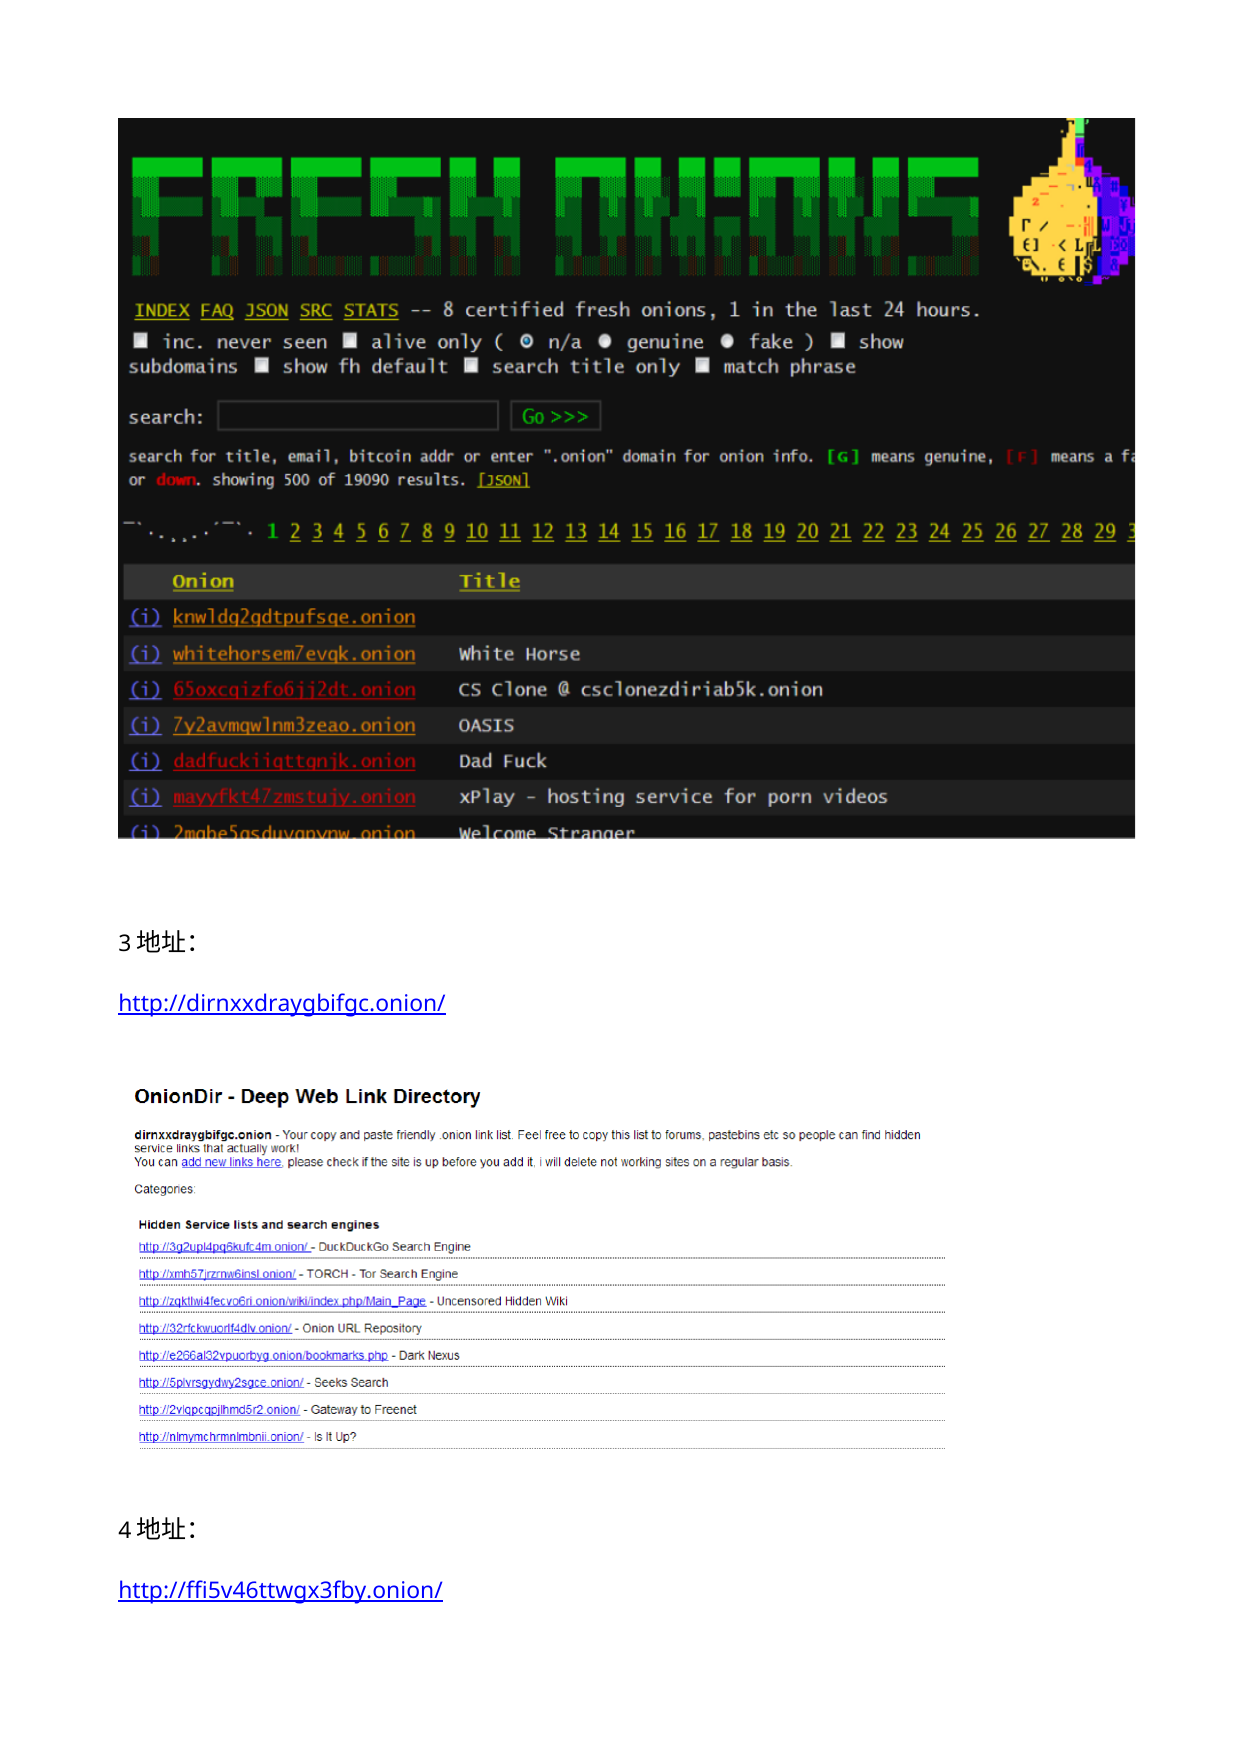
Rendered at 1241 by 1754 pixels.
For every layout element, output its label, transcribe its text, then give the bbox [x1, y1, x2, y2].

text http://dirnxxdraygbifgc.onion/ [118, 987, 1122, 1018]
text http://ffi5v46ttwgx3fby.onion/ [118, 1574, 1122, 1605]
text 4地址： [118, 1510, 1122, 1546]
text 3地址： [118, 922, 1122, 959]
